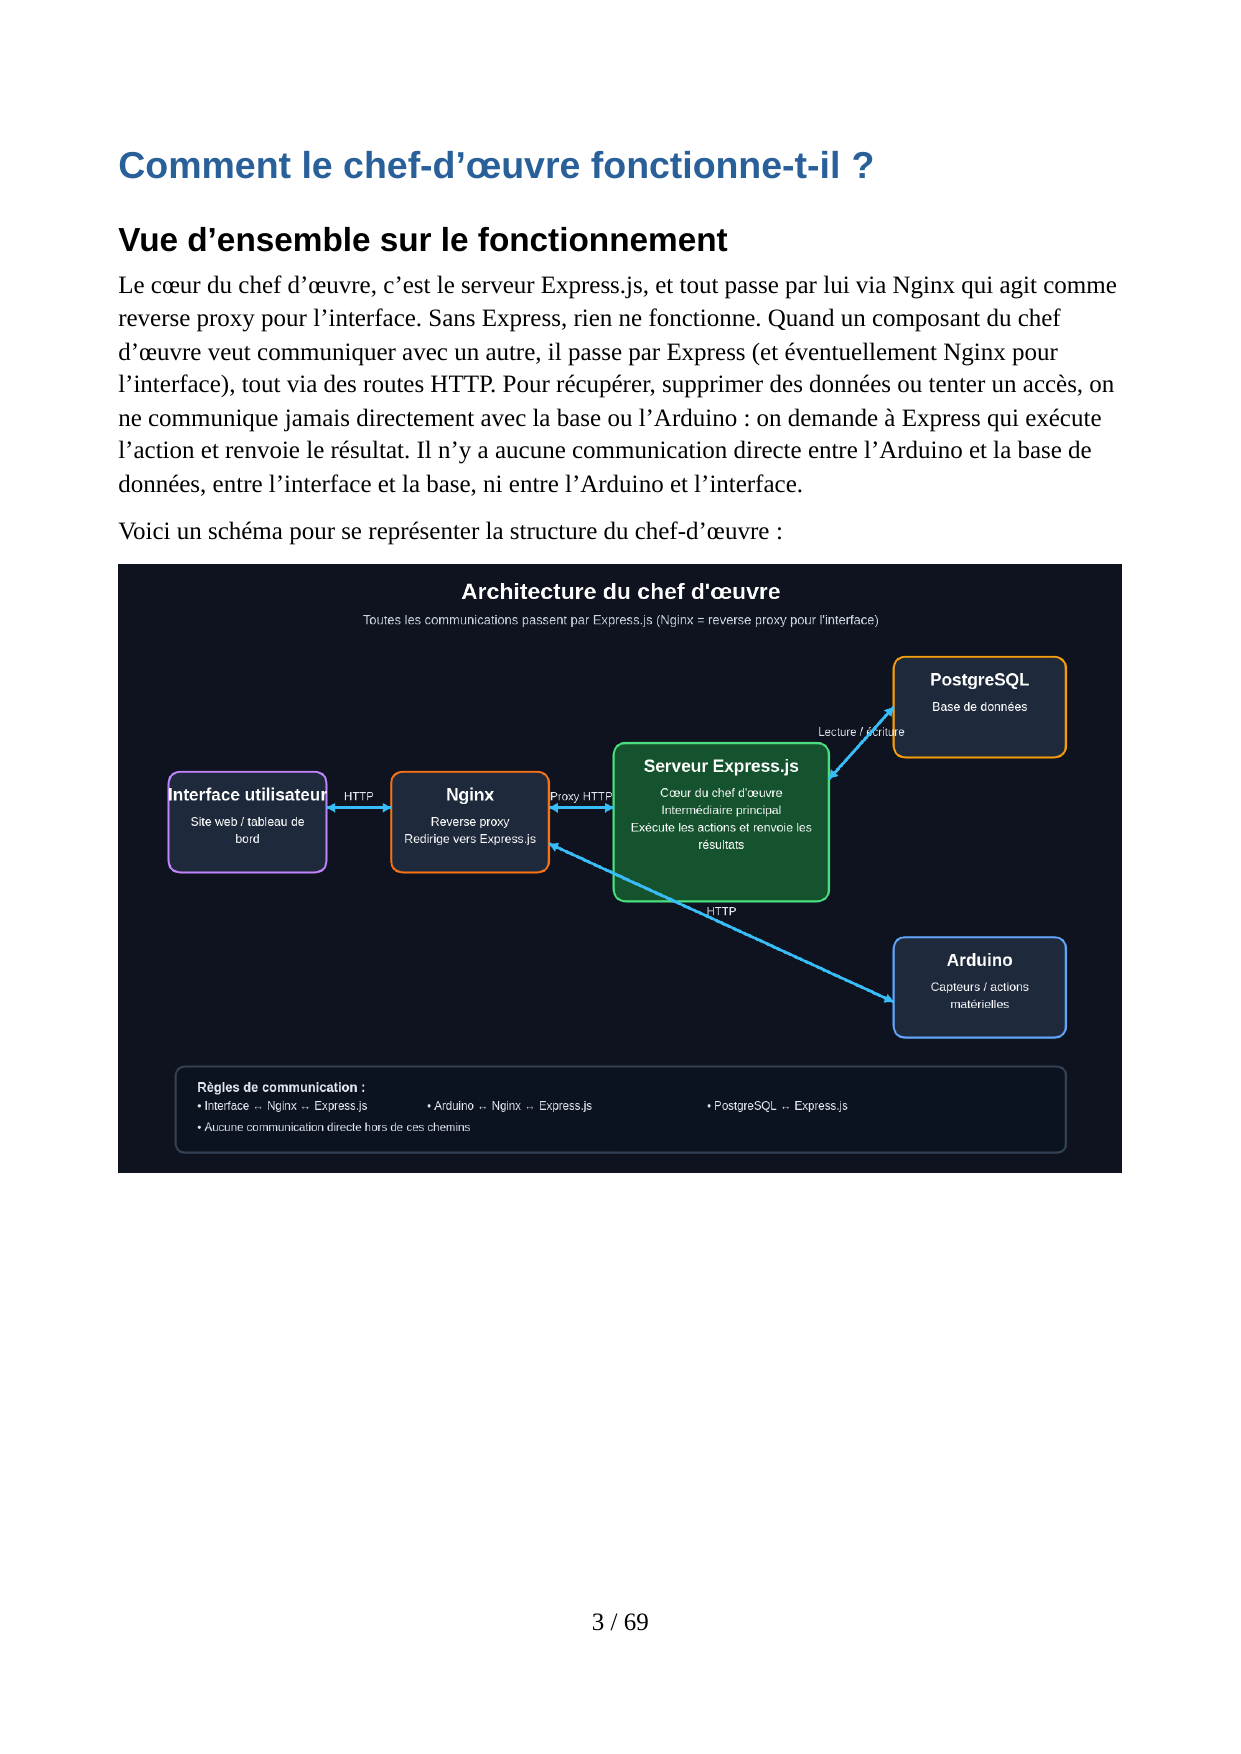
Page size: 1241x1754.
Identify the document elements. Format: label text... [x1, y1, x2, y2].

picture [118, 563, 1123, 1174]
subtitle Vue d’ensemble sur le fonctionnement [118, 219, 1122, 258]
subtitle Comment le chef-d’œuvre fonctionne-t-il ? [118, 143, 1122, 186]
text Le cœur du chef d’œuvre, c’est le serveur Express.js, et tout passe par lui via Nginx qui agit comme reverse proxy pour l’interface. Sans Express, rien ne fonctionne. Quand un composant du chef d’œuvre veut communiquer avec un autre, il passe par Express (et éventuellement Nginx pour l’interface), tout via des routes HTTP. Pour récupérer, supprimer des données ou tenter un accès, on ne communique jamais directement avec la base ou l’Arduino : on demande à Express qui exécute l’action et renvoie le résultat. Il n’y a aucune communication directe entre l’Arduino et la base de données, entre l’interface et la base, ni entre l’Arduino et l’interface. [118, 271, 1122, 497]
text Voici un schéma pour se représenter la structure du chef-d’œuvre : [118, 516, 1122, 545]
